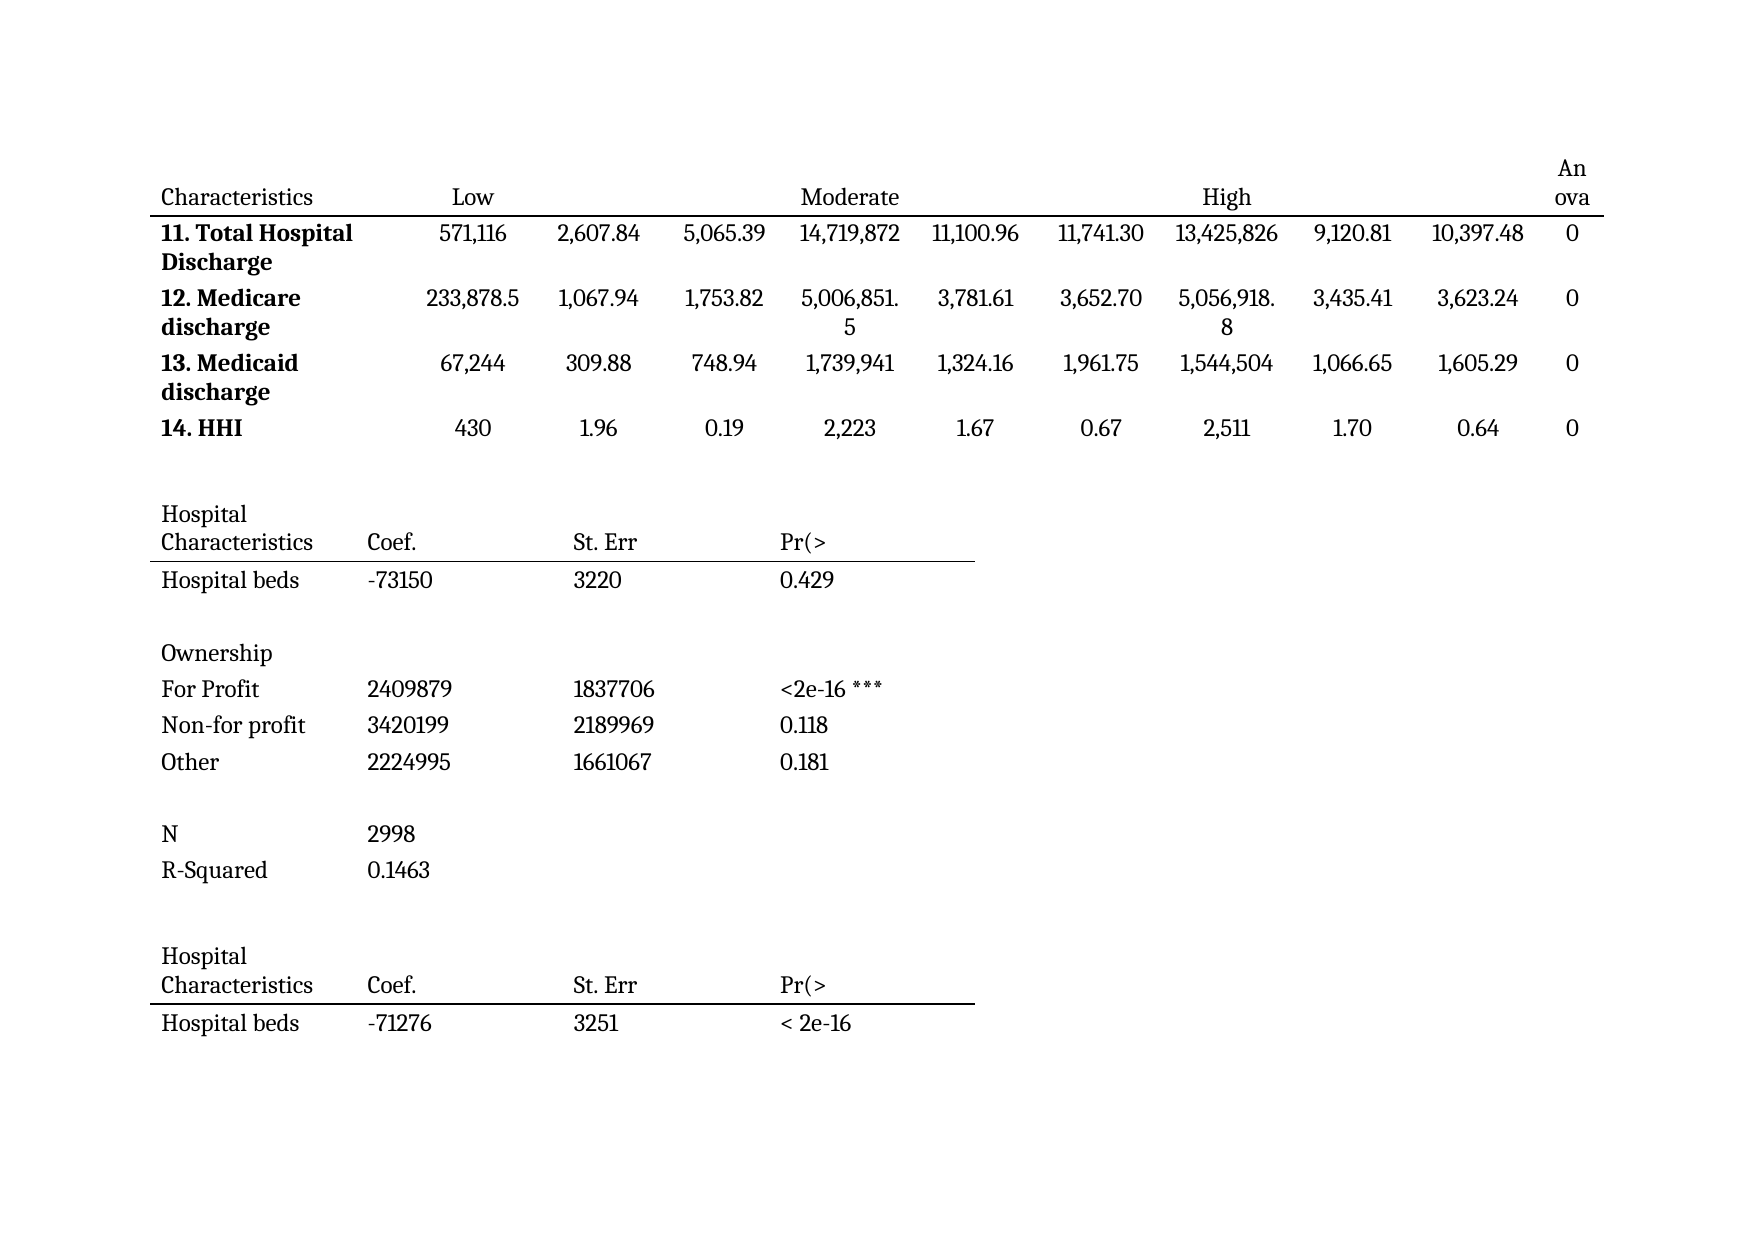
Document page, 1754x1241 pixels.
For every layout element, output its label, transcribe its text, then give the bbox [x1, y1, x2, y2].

table_cell 1661067 [563, 744, 769, 780]
table_header Coef. [356, 938, 562, 1003]
table_cell 2,607.84 [536, 217, 661, 280]
table_cell [769, 599, 975, 635]
table_header Characteristics [150, 150, 410, 215]
table_header [1038, 150, 1164, 215]
table_cell [150, 780, 356, 816]
table_header [661, 150, 787, 215]
table_cell 233,878.5 [410, 280, 536, 345]
table_cell -73150 [356, 562, 562, 599]
table_cell [769, 635, 975, 671]
table_cell 0.429 [769, 562, 975, 599]
table_cell 1.70 [1290, 410, 1415, 446]
table_header High [1164, 150, 1290, 215]
table_cell 3420199 [356, 708, 562, 744]
table_header Moderate [787, 150, 913, 215]
table_header Low [410, 150, 536, 215]
table_cell 1,753.82 [661, 280, 787, 345]
table_header [913, 150, 1038, 215]
table_cell 571,116 [410, 217, 536, 280]
table_cell [563, 816, 769, 852]
table_cell <2e-16 *** [769, 671, 975, 707]
table_cell 1,961.75 [1038, 345, 1164, 410]
table_cell 3,652.70 [1038, 280, 1164, 345]
table_cell 0.64 [1415, 410, 1541, 446]
table_header Coef. [356, 496, 562, 561]
table_cell 2,223 [787, 410, 913, 446]
table_cell Other [150, 744, 356, 780]
table_cell 430 [410, 410, 536, 446]
table_cell 3220 [563, 562, 769, 599]
table_cell 2409879 [356, 671, 562, 707]
table_cell [356, 780, 562, 816]
table_cell 1,066.65 [1290, 345, 1415, 410]
table_cell 1,605.29 [1415, 345, 1541, 410]
table_cell 2998 [356, 816, 562, 852]
table_cell N [150, 816, 356, 852]
table_cell 1,324.16 [913, 345, 1038, 410]
table_cell [150, 599, 356, 635]
table_cell 0 [1541, 217, 1603, 280]
table_cell 11,741.30 [1038, 217, 1164, 280]
table_cell < 2e-16 [769, 1005, 975, 1041]
table_cell For Profit [150, 671, 356, 707]
table_cell 0 [1541, 345, 1603, 410]
table_cell 9,120.81 [1290, 217, 1415, 280]
table_header St. Err [563, 938, 769, 1003]
table_cell 67,244 [410, 345, 536, 410]
table_cell [356, 1041, 562, 1077]
table_cell 5,056,918.8 [1164, 280, 1290, 345]
table_cell -71276 [356, 1005, 562, 1041]
table_cell 309.88 [536, 345, 661, 410]
table_cell [563, 635, 769, 671]
table_cell [769, 1041, 975, 1077]
table_cell Ownership [150, 635, 356, 671]
table_cell Hospital beds [150, 1005, 356, 1041]
table_cell 3,623.24 [1415, 280, 1541, 345]
table_cell [563, 599, 769, 635]
table_cell 0 [1541, 410, 1603, 446]
table_cell 1.67 [913, 410, 1038, 446]
table_cell [563, 780, 769, 816]
table_header Hospital Characteristics [150, 938, 356, 1003]
table_header Hospital Characteristics [150, 496, 356, 561]
table_cell 5,065.39 [661, 217, 787, 280]
table_cell 3251 [563, 1005, 769, 1041]
table_cell 0.181 [769, 744, 975, 780]
table_cell 11,100.96 [913, 217, 1038, 280]
table_cell 10,397.48 [1415, 217, 1541, 280]
table_cell [563, 853, 769, 889]
table_header St. Err [563, 496, 769, 561]
table_cell 748.94 [661, 345, 787, 410]
table_cell 0.1463 [356, 853, 562, 889]
table_cell 2224995 [356, 744, 562, 780]
table_cell 1,544,504 [1164, 345, 1290, 410]
table_cell 1,067.94 [536, 280, 661, 345]
table_cell 0.19 [661, 410, 787, 446]
table_cell 13,425,826 [1164, 217, 1290, 280]
table_cell [356, 599, 562, 635]
table_header [1415, 150, 1541, 215]
table_cell [563, 1041, 769, 1077]
table_header [536, 150, 661, 215]
table_header Anova [1541, 150, 1603, 215]
table_cell 3,781.61 [913, 280, 1038, 345]
table_cell 5,006,851.5 [787, 280, 913, 345]
table_cell 3,435.41 [1290, 280, 1415, 345]
table_cell 1837706 [563, 671, 769, 707]
table_cell [769, 780, 975, 816]
table_cell 2,511 [1164, 410, 1290, 446]
table_cell 0.118 [769, 708, 975, 744]
table_cell 14,719,872 [787, 217, 913, 280]
table_cell 13. Medicaid discharge [150, 345, 410, 410]
table_cell Hospital beds [150, 562, 356, 599]
table_cell 0 [1541, 280, 1603, 345]
table_cell 1.96 [536, 410, 661, 446]
table_cell [769, 816, 975, 852]
table_cell Non-for profit [150, 708, 356, 744]
table_cell 2189969 [563, 708, 769, 744]
table_header Pr(> [769, 496, 975, 561]
table_cell 11. Total Hospital Discharge [150, 217, 410, 280]
table_cell R-Squared [150, 853, 356, 889]
table_cell 12. Medicare discharge [150, 280, 410, 345]
table_cell 14. HHI [150, 410, 410, 446]
table_header Pr(> [769, 938, 975, 1003]
table_cell [769, 853, 975, 889]
table_cell [356, 635, 562, 671]
table_cell [150, 1041, 356, 1077]
table_cell 1,739,941 [787, 345, 913, 410]
table_header [1290, 150, 1415, 215]
table_cell 0.67 [1038, 410, 1164, 446]
